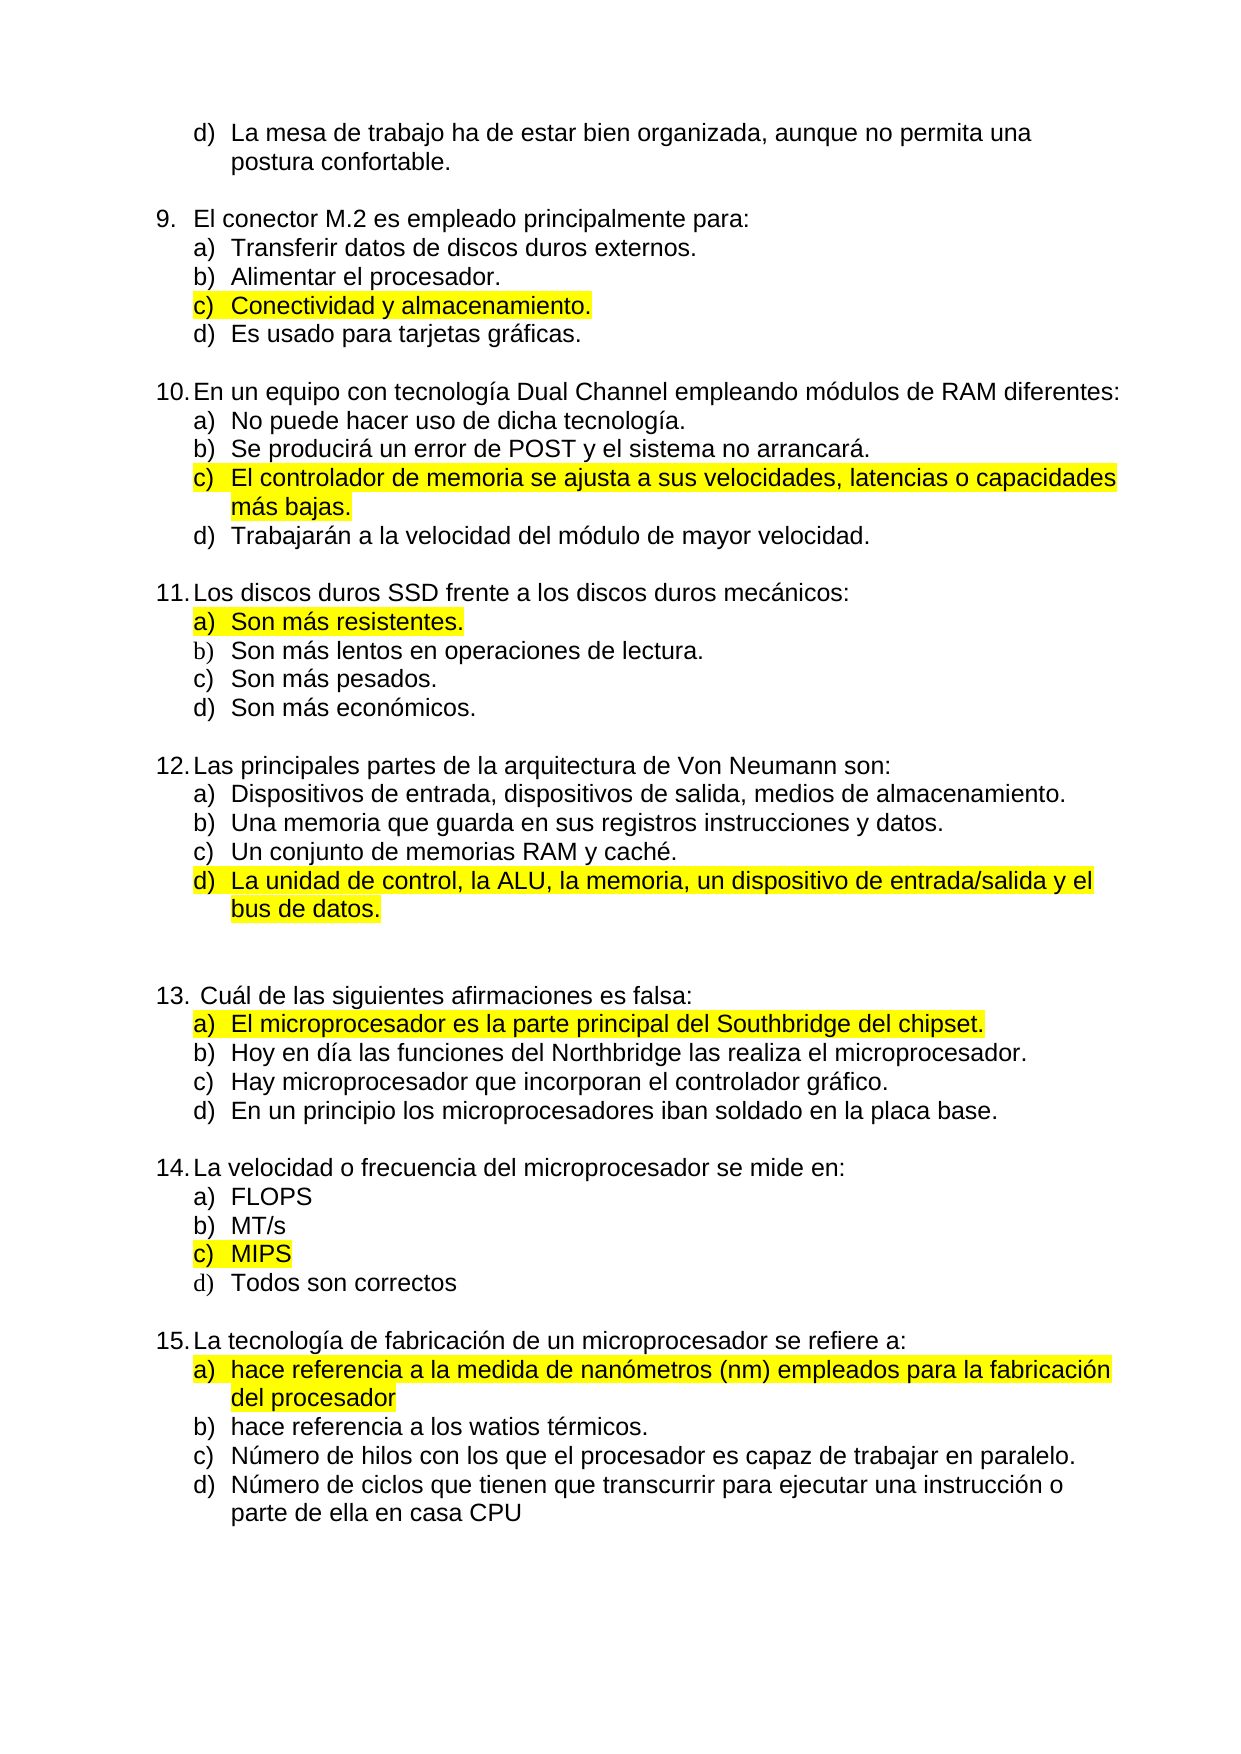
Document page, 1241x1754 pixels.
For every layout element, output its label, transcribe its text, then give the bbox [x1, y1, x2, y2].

list Hay microprocesador que incorporan el controlador gráfico. [193, 1067, 1122, 1096]
list Hoy en día las funciones del Northbridge las realiza el microprocesador. [193, 1038, 1122, 1067]
list MIPS [193, 1239, 1122, 1268]
list Dispositivos de entrada, dispositivos de salida, medios de almacenamiento. [193, 779, 1122, 808]
list El microprocesador es la parte principal del Southbridge del chipset. [193, 1009, 1122, 1038]
list Una memoria que guarda en sus registros instrucciones y datos. [193, 808, 1122, 837]
list El conector M.2 es empleado principalmente para: [156, 204, 1122, 233]
list Número de ciclos que tienen que transcurrir para ejecutar una instrucción o parte de ella en casa CPU [193, 1469, 1122, 1527]
list En un principio los microprocesadores iban soldado en la placa base. [193, 1096, 1122, 1124]
list Transferir datos de discos duros externos. [193, 233, 1122, 262]
list Cuál de las siguientes afirmaciones es falsa: [156, 981, 1122, 1009]
list Trabajarán a la velocidad del módulo de mayor velocidad. [193, 521, 1122, 549]
list Los discos duros SSD frente a los discos duros mecánicos: [156, 578, 1122, 607]
list El controlador de memoria se ajusta a sus velocidades, latencias o capacidades más bajas. [193, 463, 1122, 521]
list Son más pesados. [193, 664, 1122, 693]
list Alimentar el procesador. [193, 262, 1122, 291]
list Todos son correctos [193, 1268, 1122, 1297]
list La mesa de trabajo ha de estar bien organizada, aunque no permita una postura confortable. [193, 118, 1122, 176]
list Son más resistentes. [193, 607, 1122, 636]
list Conectividad y almacenamiento. [193, 291, 1122, 319]
list Un conjunto de memorias RAM y caché. [193, 837, 1122, 866]
list La velocidad o frecuencia del microprocesador se mide en: [156, 1153, 1122, 1182]
list Se producirá un error de POST y el sistema no arrancará. [193, 434, 1122, 463]
list En un equipo con tecnología Dual Channel empleando módulos de RAM diferentes: [156, 377, 1122, 406]
list hace referencia a la medida de nanómetros (nm) empleados para la fabricación del procesador [193, 1354, 1122, 1412]
list hace referencia a los watios térmicos. [193, 1412, 1122, 1441]
list No puede hacer uso de dicha tecnología. [193, 406, 1122, 434]
list Son más lentos en operaciones de lectura. [193, 636, 1122, 664]
list FLOPS [193, 1182, 1122, 1211]
list La unidad de control, la ALU, la memoria, un dispositivo de entrada/salida y el bus de datos. [193, 866, 1122, 923]
list Son más económicos. [193, 693, 1122, 722]
list Es usado para tarjetas gráficas. [193, 319, 1122, 348]
list Las principales partes de la arquitectura de Von Neumann son: [156, 751, 1122, 779]
list MT/s [193, 1211, 1122, 1239]
list Número de hilos con los que el procesador es capaz de trabajar en paralelo. [193, 1441, 1122, 1469]
list La tecnología de fabricación de un microprocesador se refiere a: [156, 1326, 1122, 1354]
